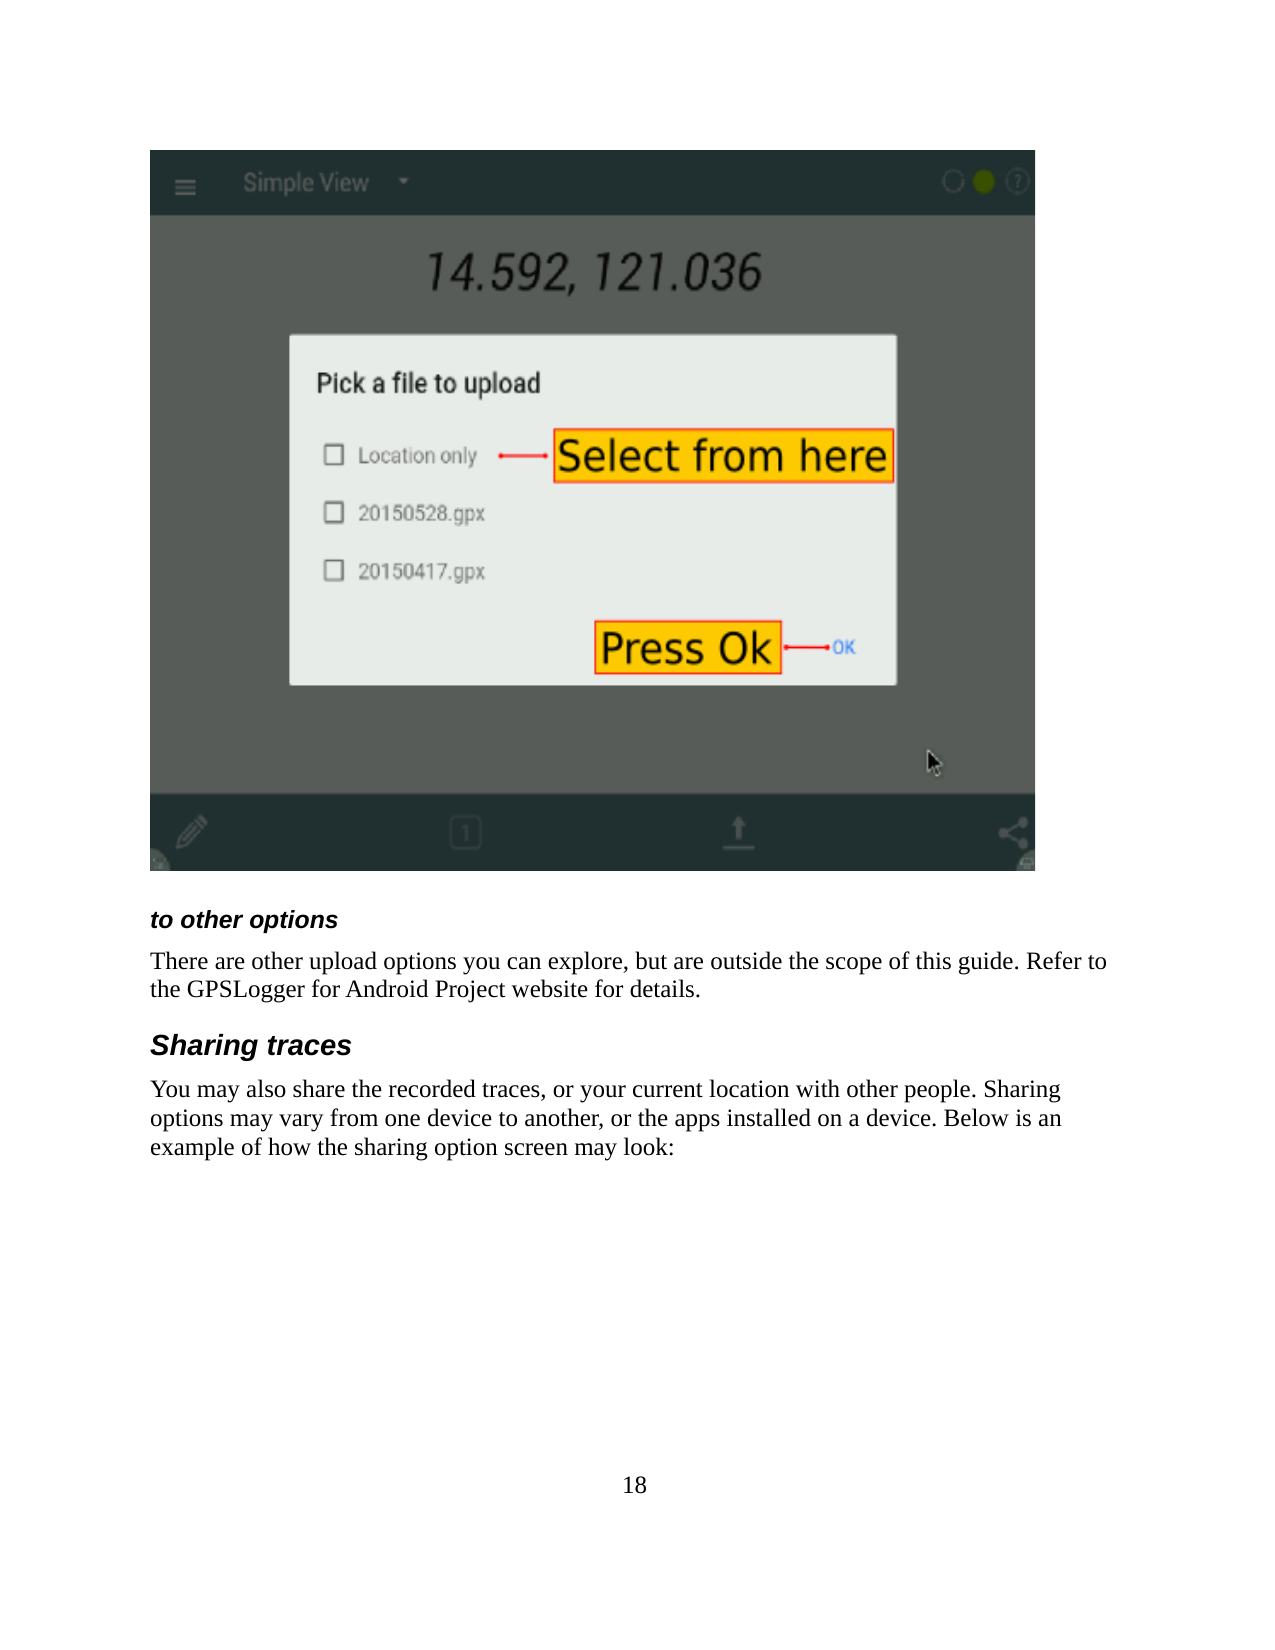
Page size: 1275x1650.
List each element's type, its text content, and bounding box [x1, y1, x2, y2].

text There are other upload options you can explore, but are outside the scope of this guide. Refer to the GPSLogger for Android Project website for details. [150, 946, 1125, 1003]
text You may also share the recorded traces, or your current location with other people. Sharing options may vary from one device to another, or the apps installed on a device. Below is an example of how the sharing option screen may look: [150, 1074, 1125, 1161]
subtitle to other options [150, 905, 1125, 933]
picture [150, 150, 1036, 871]
subtitle ​Sharing traces [150, 1028, 1125, 1062]
